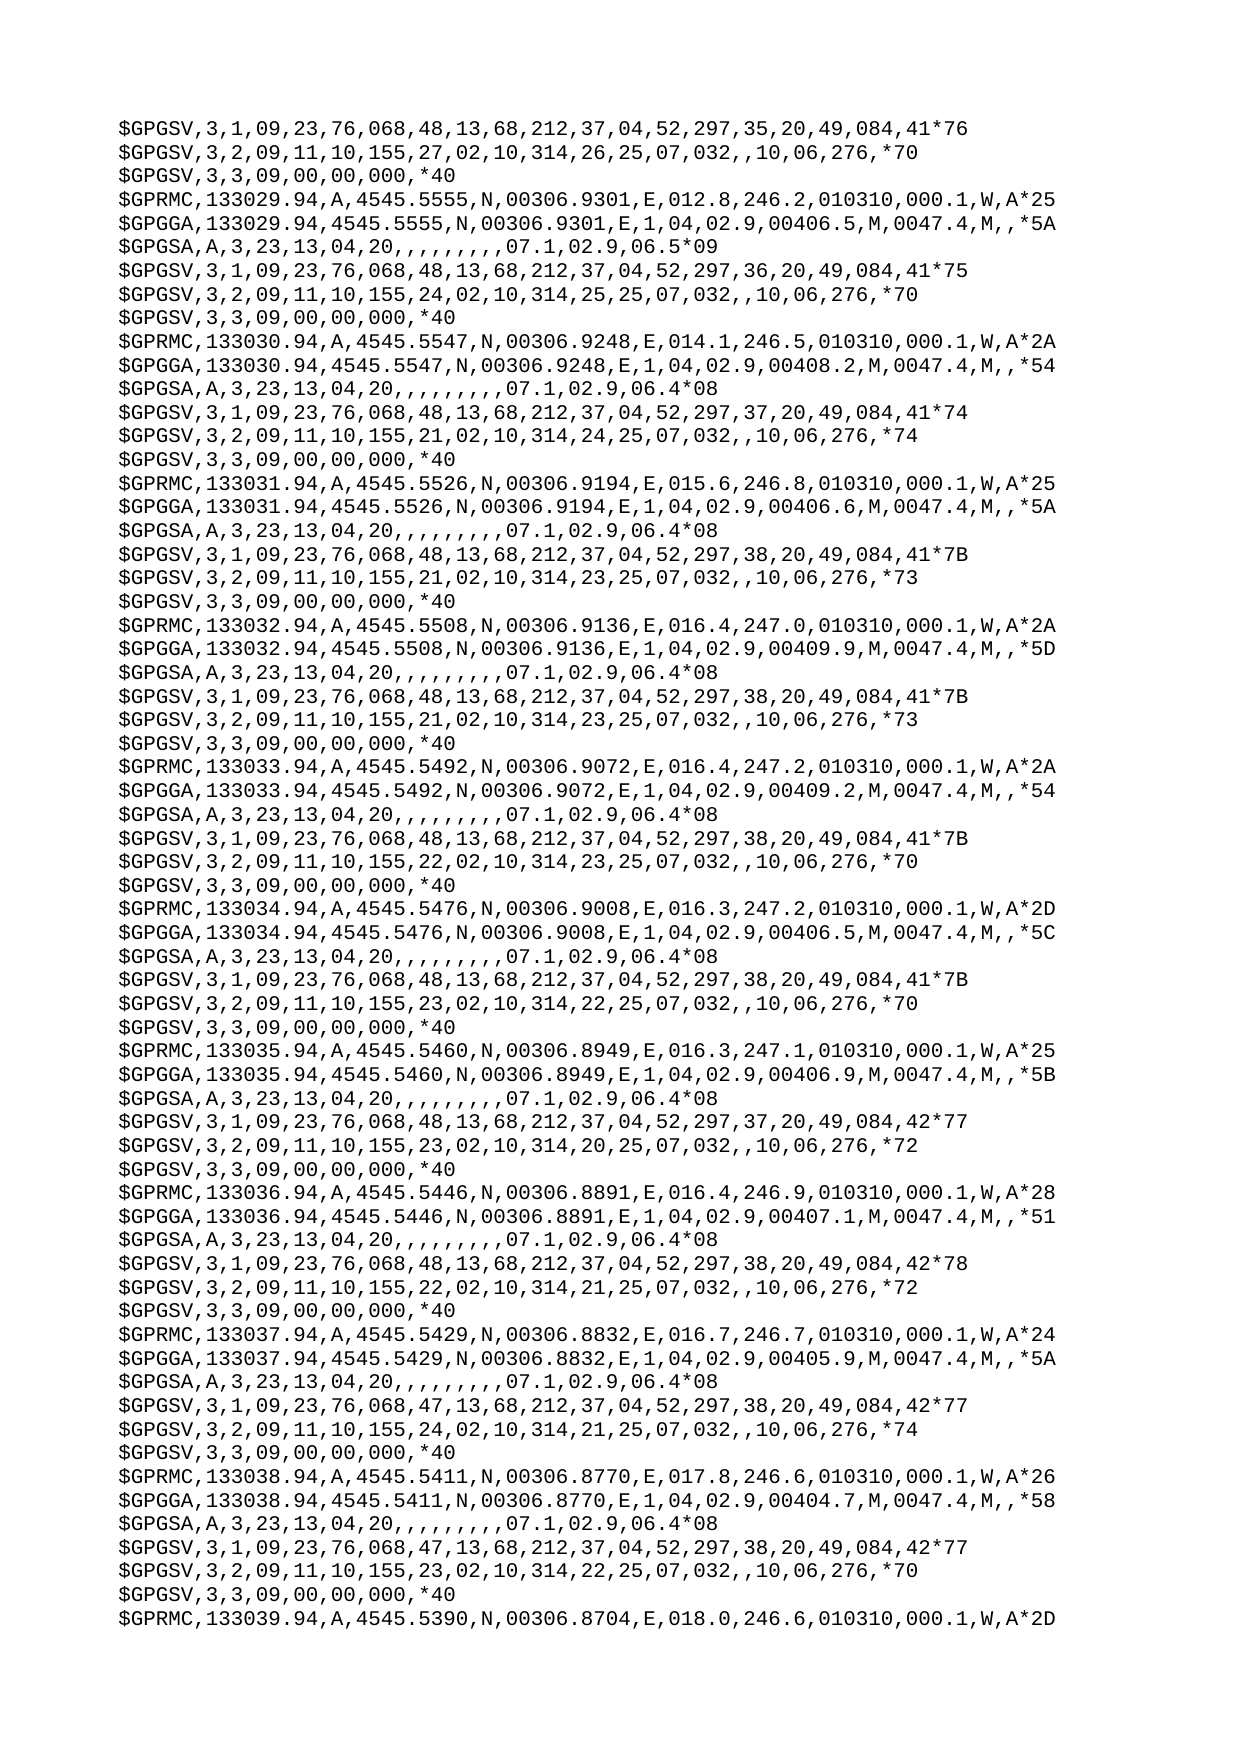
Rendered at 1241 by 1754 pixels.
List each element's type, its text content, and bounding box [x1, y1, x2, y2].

text $GPGGA,133029.94,4545.5555,N,00306.9301,E,1,04,02.9,00406.5,M,0047.4,M,,*5A [118, 213, 1122, 236]
text $GPGSV,3,2,09,11,10,155,21,02,10,314,23,25,07,032,,10,06,276,*73 [118, 709, 1122, 733]
text $GPGSA,A,3,23,13,04,20,,,,,,,,,07.1,02.9,06.4*08 [118, 378, 1122, 402]
text $GPGSV,3,1,09,23,76,068,47,13,68,212,37,04,52,297,38,20,49,084,42*77 [118, 1395, 1122, 1419]
text $GPGSV,3,3,09,00,00,000,*40 [118, 1158, 1122, 1182]
text $GPGSV,3,3,09,00,00,000,*40 [118, 875, 1122, 898]
text $GPGSV,3,2,09,11,10,155,21,02,10,314,24,25,07,032,,10,06,276,*74 [118, 426, 1122, 449]
text $GPRMC,133037.94,A,4545.5429,N,00306.8832,E,016.7,246.7,010310,000.1,W,A*24 [118, 1324, 1122, 1348]
text $GPGSV,3,2,09,11,10,155,23,02,10,314,22,25,07,032,,10,06,276,*70 [118, 993, 1122, 1017]
text $GPGSV,3,1,09,23,76,068,48,13,68,212,37,04,52,297,38,20,49,084,41*7B [118, 827, 1122, 851]
text $GPRMC,133030.94,A,4545.5547,N,00306.9248,E,014.1,246.5,010310,000.1,W,A*2A [118, 331, 1122, 354]
text $GPGSV,3,2,09,11,10,155,23,02,10,314,22,25,07,032,,10,06,276,*70 [118, 1561, 1122, 1584]
text $GPRMC,133039.94,A,4545.5390,N,00306.8704,E,018.0,246.6,010310,000.1,W,A*2D [118, 1608, 1122, 1631]
text $GPGSV,3,1,09,23,76,068,48,13,68,212,37,04,52,297,38,20,49,084,41*7B [118, 969, 1122, 993]
text $GPRMC,133032.94,A,4545.5508,N,00306.9136,E,016.4,247.0,010310,000.1,W,A*2A [118, 615, 1122, 638]
text $GPGSV,3,2,09,11,10,155,27,02,10,314,26,25,07,032,,10,06,276,*70 [118, 142, 1122, 165]
text $GPGGA,133038.94,4545.5411,N,00306.8770,E,1,04,02.9,00404.7,M,0047.4,M,,*58 [118, 1489, 1122, 1513]
text $GPGSV,3,1,09,23,76,068,47,13,68,212,37,04,52,297,38,20,49,084,42*77 [118, 1537, 1122, 1561]
text $GPGSA,A,3,23,13,04,20,,,,,,,,,07.1,02.9,06.4*08 [118, 1513, 1122, 1537]
text $GPGSV,3,1,09,23,76,068,48,13,68,212,37,04,52,297,38,20,49,084,42*78 [118, 1253, 1122, 1277]
text $GPGSV,3,2,09,11,10,155,23,02,10,314,20,25,07,032,,10,06,276,*72 [118, 1135, 1122, 1158]
text $GPGSV,3,1,09,23,76,068,48,13,68,212,37,04,52,297,38,20,49,084,41*7B [118, 686, 1122, 709]
text $GPGSV,3,3,09,00,00,000,*40 [118, 449, 1122, 473]
text $GPGSV,3,1,09,23,76,068,48,13,68,212,37,04,52,297,36,20,49,084,41*75 [118, 260, 1122, 284]
text $GPGGA,133036.94,4545.5446,N,00306.8891,E,1,04,02.9,00407.1,M,0047.4,M,,*51 [118, 1206, 1122, 1229]
text $GPGGA,133034.94,4545.5476,N,00306.9008,E,1,04,02.9,00406.5,M,0047.4,M,,*5C [118, 922, 1122, 946]
text $GPGSA,A,3,23,13,04,20,,,,,,,,,07.1,02.9,06.4*08 [118, 1088, 1122, 1111]
text $GPRMC,133033.94,A,4545.5492,N,00306.9072,E,016.4,247.2,010310,000.1,W,A*2A [118, 757, 1122, 780]
text $GPRMC,133031.94,A,4545.5526,N,00306.9194,E,015.6,246.8,010310,000.1,W,A*25 [118, 473, 1122, 496]
text $GPGSV,3,2,09,11,10,155,24,02,10,314,21,25,07,032,,10,06,276,*74 [118, 1419, 1122, 1442]
text $GPGSV,3,3,09,00,00,000,*40 [118, 733, 1122, 757]
text $GPGSV,3,3,09,00,00,000,*40 [118, 1300, 1122, 1324]
text $GPGSV,3,3,09,00,00,000,*40 [118, 591, 1122, 615]
text $GPGSV,3,3,09,00,00,000,*40 [118, 165, 1122, 189]
text $GPRMC,133029.94,A,4545.5555,N,00306.9301,E,012.8,246.2,010310,000.1,W,A*25 [118, 189, 1122, 213]
text $GPGSA,A,3,23,13,04,20,,,,,,,,,07.1,02.9,06.4*08 [118, 520, 1122, 544]
text $GPGSA,A,3,23,13,04,20,,,,,,,,,07.1,02.9,06.4*08 [118, 804, 1122, 827]
text $GPRMC,133038.94,A,4545.5411,N,00306.8770,E,017.8,246.6,010310,000.1,W,A*26 [118, 1466, 1122, 1489]
text $GPGSA,A,3,23,13,04,20,,,,,,,,,07.1,02.9,06.4*08 [118, 1229, 1122, 1253]
text $GPGSV,3,3,09,00,00,000,*40 [118, 1442, 1122, 1466]
text $GPGSA,A,3,23,13,04,20,,,,,,,,,07.1,02.9,06.5*09 [118, 236, 1122, 260]
text $GPRMC,133034.94,A,4545.5476,N,00306.9008,E,016.3,247.2,010310,000.1,W,A*2D [118, 898, 1122, 922]
text $GPGGA,133033.94,4545.5492,N,00306.9072,E,1,04,02.9,00409.2,M,0047.4,M,,*54 [118, 780, 1122, 804]
text $GPGSV,3,3,09,00,00,000,*40 [118, 307, 1122, 331]
text $GPGGA,133031.94,4545.5526,N,00306.9194,E,1,04,02.9,00406.6,M,0047.4,M,,*5A [118, 496, 1122, 520]
text $GPGSV,3,3,09,00,00,000,*40 [118, 1584, 1122, 1608]
text $GPGSV,3,1,09,23,76,068,48,13,68,212,37,04,52,297,37,20,49,084,42*77 [118, 1111, 1122, 1135]
text $GPGSV,3,1,09,23,76,068,48,13,68,212,37,04,52,297,35,20,49,084,41*76 [118, 118, 1122, 142]
text $GPGSA,A,3,23,13,04,20,,,,,,,,,07.1,02.9,06.4*08 [118, 1371, 1122, 1395]
text $GPGGA,133037.94,4545.5429,N,00306.8832,E,1,04,02.9,00405.9,M,0047.4,M,,*5A [118, 1348, 1122, 1371]
text $GPRMC,133035.94,A,4545.5460,N,00306.8949,E,016.3,247.1,010310,000.1,W,A*25 [118, 1040, 1122, 1064]
text $GPGSA,A,3,23,13,04,20,,,,,,,,,07.1,02.9,06.4*08 [118, 662, 1122, 686]
text $GPGSA,A,3,23,13,04,20,,,,,,,,,07.1,02.9,06.4*08 [118, 946, 1122, 969]
text $GPGGA,133035.94,4545.5460,N,00306.8949,E,1,04,02.9,00406.9,M,0047.4,M,,*5B [118, 1064, 1122, 1088]
text $GPGSV,3,2,09,11,10,155,22,02,10,314,21,25,07,032,,10,06,276,*72 [118, 1277, 1122, 1300]
text $GPGSV,3,1,09,23,76,068,48,13,68,212,37,04,52,297,38,20,49,084,41*7B [118, 544, 1122, 567]
text $GPGSV,3,2,09,11,10,155,21,02,10,314,23,25,07,032,,10,06,276,*73 [118, 567, 1122, 591]
text $GPGSV,3,1,09,23,76,068,48,13,68,212,37,04,52,297,37,20,49,084,41*74 [118, 402, 1122, 426]
text $GPGSV,3,2,09,11,10,155,22,02,10,314,23,25,07,032,,10,06,276,*70 [118, 851, 1122, 875]
text $GPGSV,3,3,09,00,00,000,*40 [118, 1017, 1122, 1040]
text $GPRMC,133036.94,A,4545.5446,N,00306.8891,E,016.4,246.9,010310,000.1,W,A*28 [118, 1182, 1122, 1206]
text $GPGGA,133030.94,4545.5547,N,00306.9248,E,1,04,02.9,00408.2,M,0047.4,M,,*54 [118, 354, 1122, 378]
text $GPGGA,133032.94,4545.5508,N,00306.9136,E,1,04,02.9,00409.9,M,0047.4,M,,*5D [118, 638, 1122, 662]
text $GPGSV,3,2,09,11,10,155,24,02,10,314,25,25,07,032,,10,06,276,*70 [118, 284, 1122, 307]
